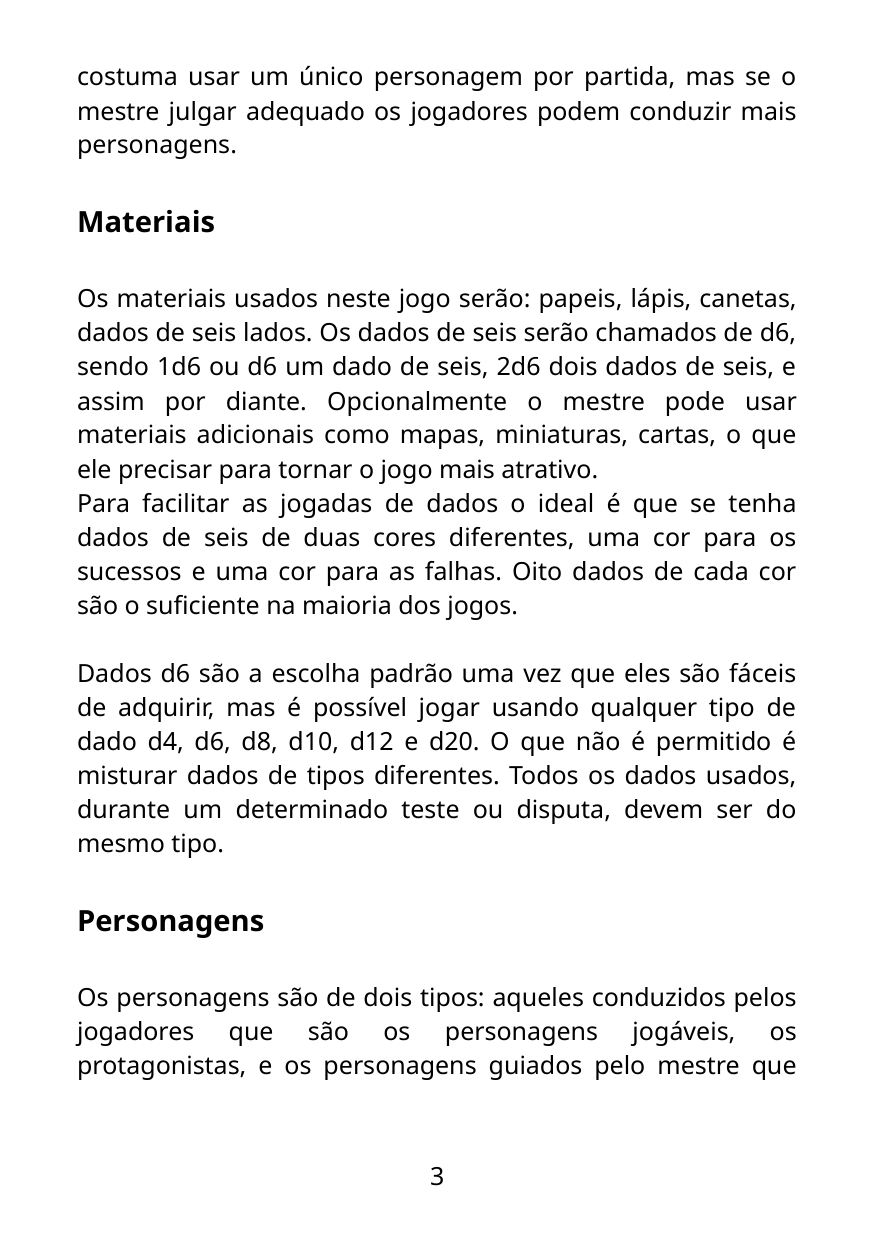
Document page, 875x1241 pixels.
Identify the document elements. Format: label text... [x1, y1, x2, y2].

text Para facilitar as jogadas de dados o ideal é que se tenha dados de seis de duas cores diferentes, uma cor para os sucessos e uma cor para as falhas. Oito dados de cada cor são o suficiente na maioria dos jogos. [77, 485, 797, 622]
text costuma usar um único personagem por partida, mas se o mestre julgar adequado os jogadores podem conduzir mais personagens. [77, 59, 797, 161]
subtitle Materiais [77, 201, 797, 241]
text Os personagens são de dois tipos: aqueles conduzidos pelos jogadores que são os personagens jogáveis, os protagonistas, e os personagens guiados pelo mestre que [77, 980, 797, 1082]
subtitle Personagens [77, 900, 797, 940]
text Dados d6 são a escolha padrão uma vez que eles são fáceis de adquirir, mas é possível jogar usando qualquer tipo de dado d4, d6, d8, d10, d12 e d20. O que não é permitido é misturar dados de tipos diferentes. Todos os dados usados, durante um determinado teste ou disputa, devem ser do mesmo tipo. [77, 656, 797, 860]
text Os materiais usados neste jogo serão: papeis, lápis, canetas, dados de seis lados. Os dados de seis serão chamados de d6, sendo 1d6 ou d6 um dado de seis, 2d6 dois dados de seis, e assim por diante. Opcionalmente o mestre pode usar materiais adicionais como mapas, miniaturas, cartas, o que ele precisar para tornar o jogo mais atrativo. [77, 281, 797, 485]
